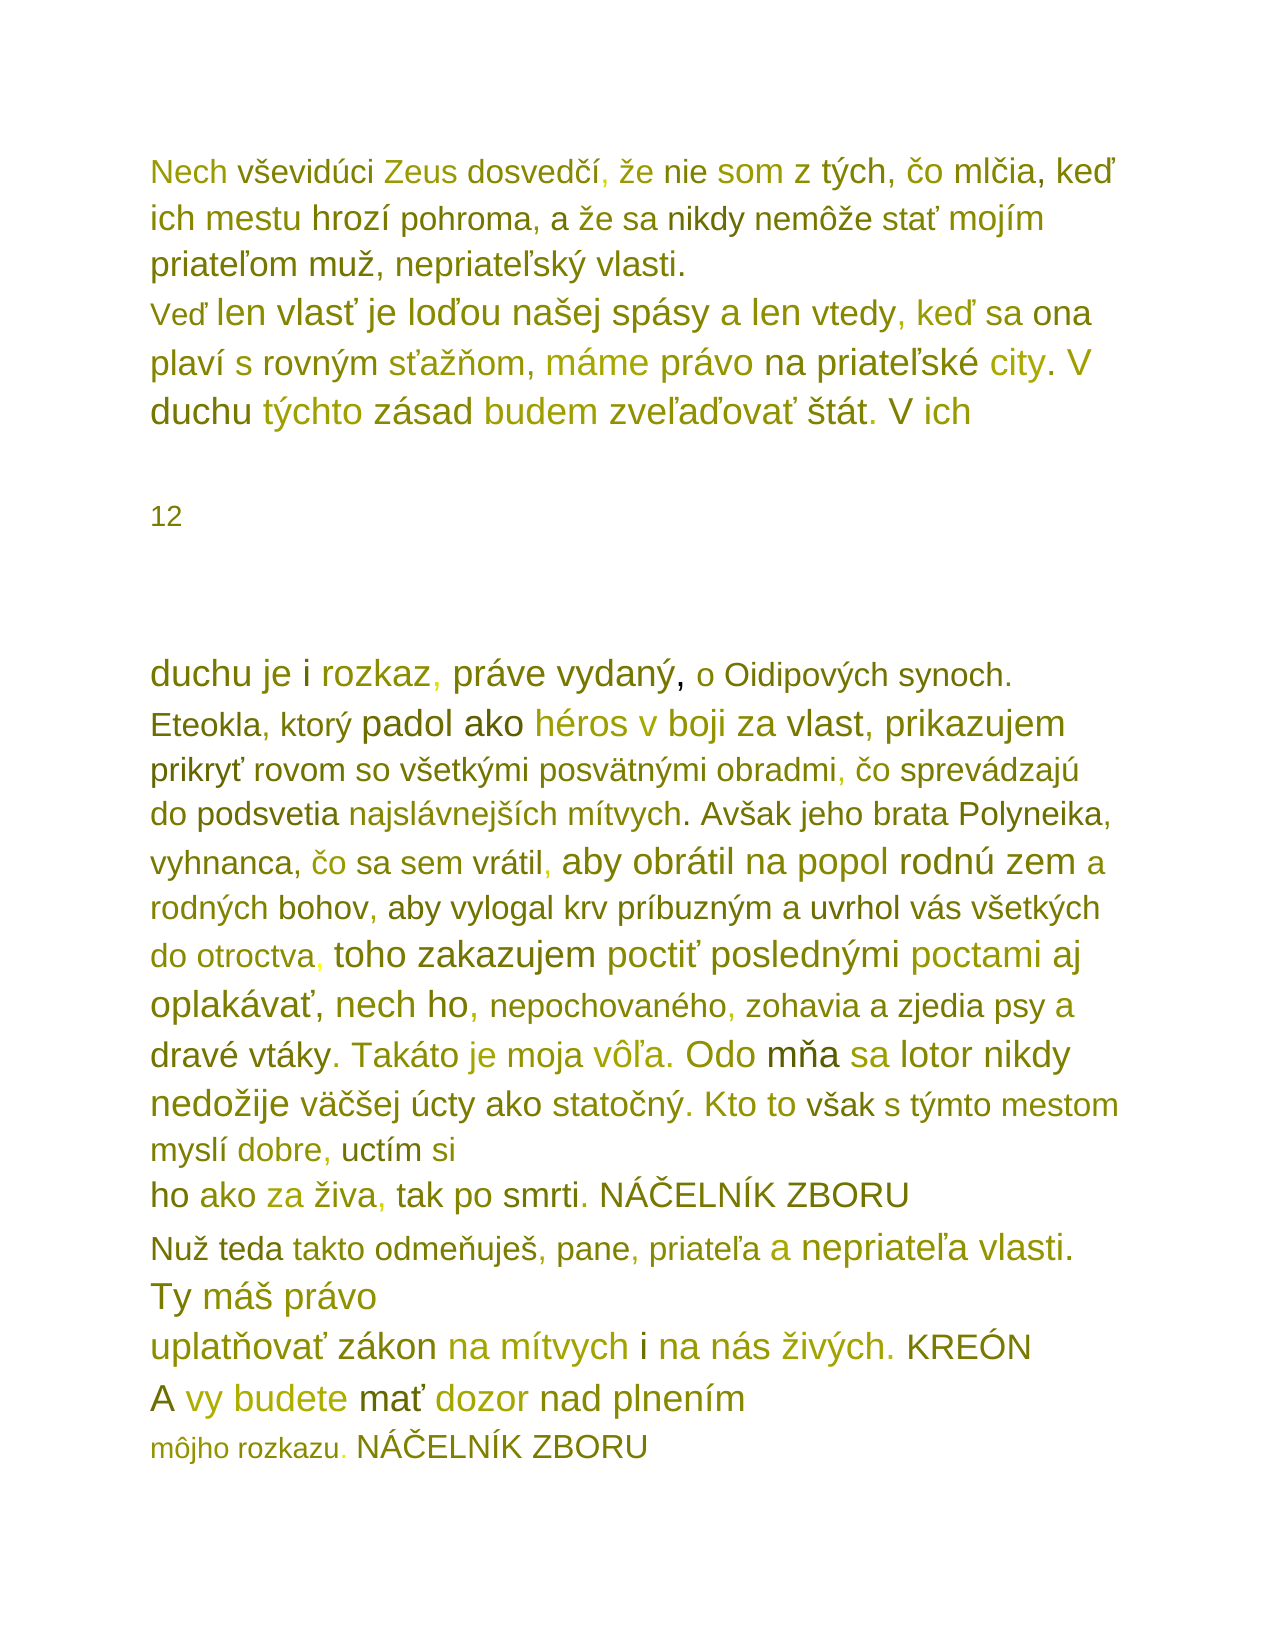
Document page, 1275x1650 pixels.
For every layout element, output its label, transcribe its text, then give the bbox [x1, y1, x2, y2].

text ho ako za živa, tak po smrti. NÁČELNÍK ZBORU [150, 1174, 1125, 1215]
text uplatňovať zákon na mítvych i na nás živých. KREÓN [150, 1324, 1125, 1367]
text duchu je i rozkaz, práve vydaný, o Oidipových synoch. Eteokla, ktorý padol ako héros v boji za vlast, prikazujem prikryť rovom so všetkými posvätnými obradmi, čo sprevádzajú do podsvetia najslávnejších mítvych. Avšak jeho brata Polyneika, vyhnanca, čo sa sem vrátil, aby obrátil na popol rodnú zem a rodných bohov, aby vylogal krv príbuzným a uvrhol vás všetkých do otroctva, toho zakazujem poctiť poslednými poctami aj oplakávať, nech ho, nepochovaného, zohavia a zjedia psy a dravé vtáky. Takáto je moja vôľa. Odo mňa sa lotor nikdy nedožije väčšej úcty ako statočný. Kto to však s týmto mestom myslí dobre, uctím si [150, 651, 1125, 1169]
text Veď len vlasť je loďou našej spásy a len vtedy, keď sa ona plaví s rovným sťažňom, máme právo na priateľské city. V duchu týchto zásad budem zveľaďovať štát. V ich [150, 290, 1125, 433]
text 12 [150, 499, 1125, 533]
text Nech vševidúci Zeus dosvedčí, že nie som z tých, čo mlčia, keď ich mestu hrozí pohroma, a že sa nikdy nemôže stať mojím priateľom muž, nepriateľský vlasti. [150, 150, 1125, 284]
text môjho rozkazu. NÁČELNÍK ZBORU [150, 1427, 1125, 1466]
text A vy budete mať dozor nad plnením [150, 1376, 1125, 1419]
text Nuž teda takto odmeňuješ, pane, priateľa a nepriateľa vlasti. Ty máš právo [150, 1225, 1125, 1317]
